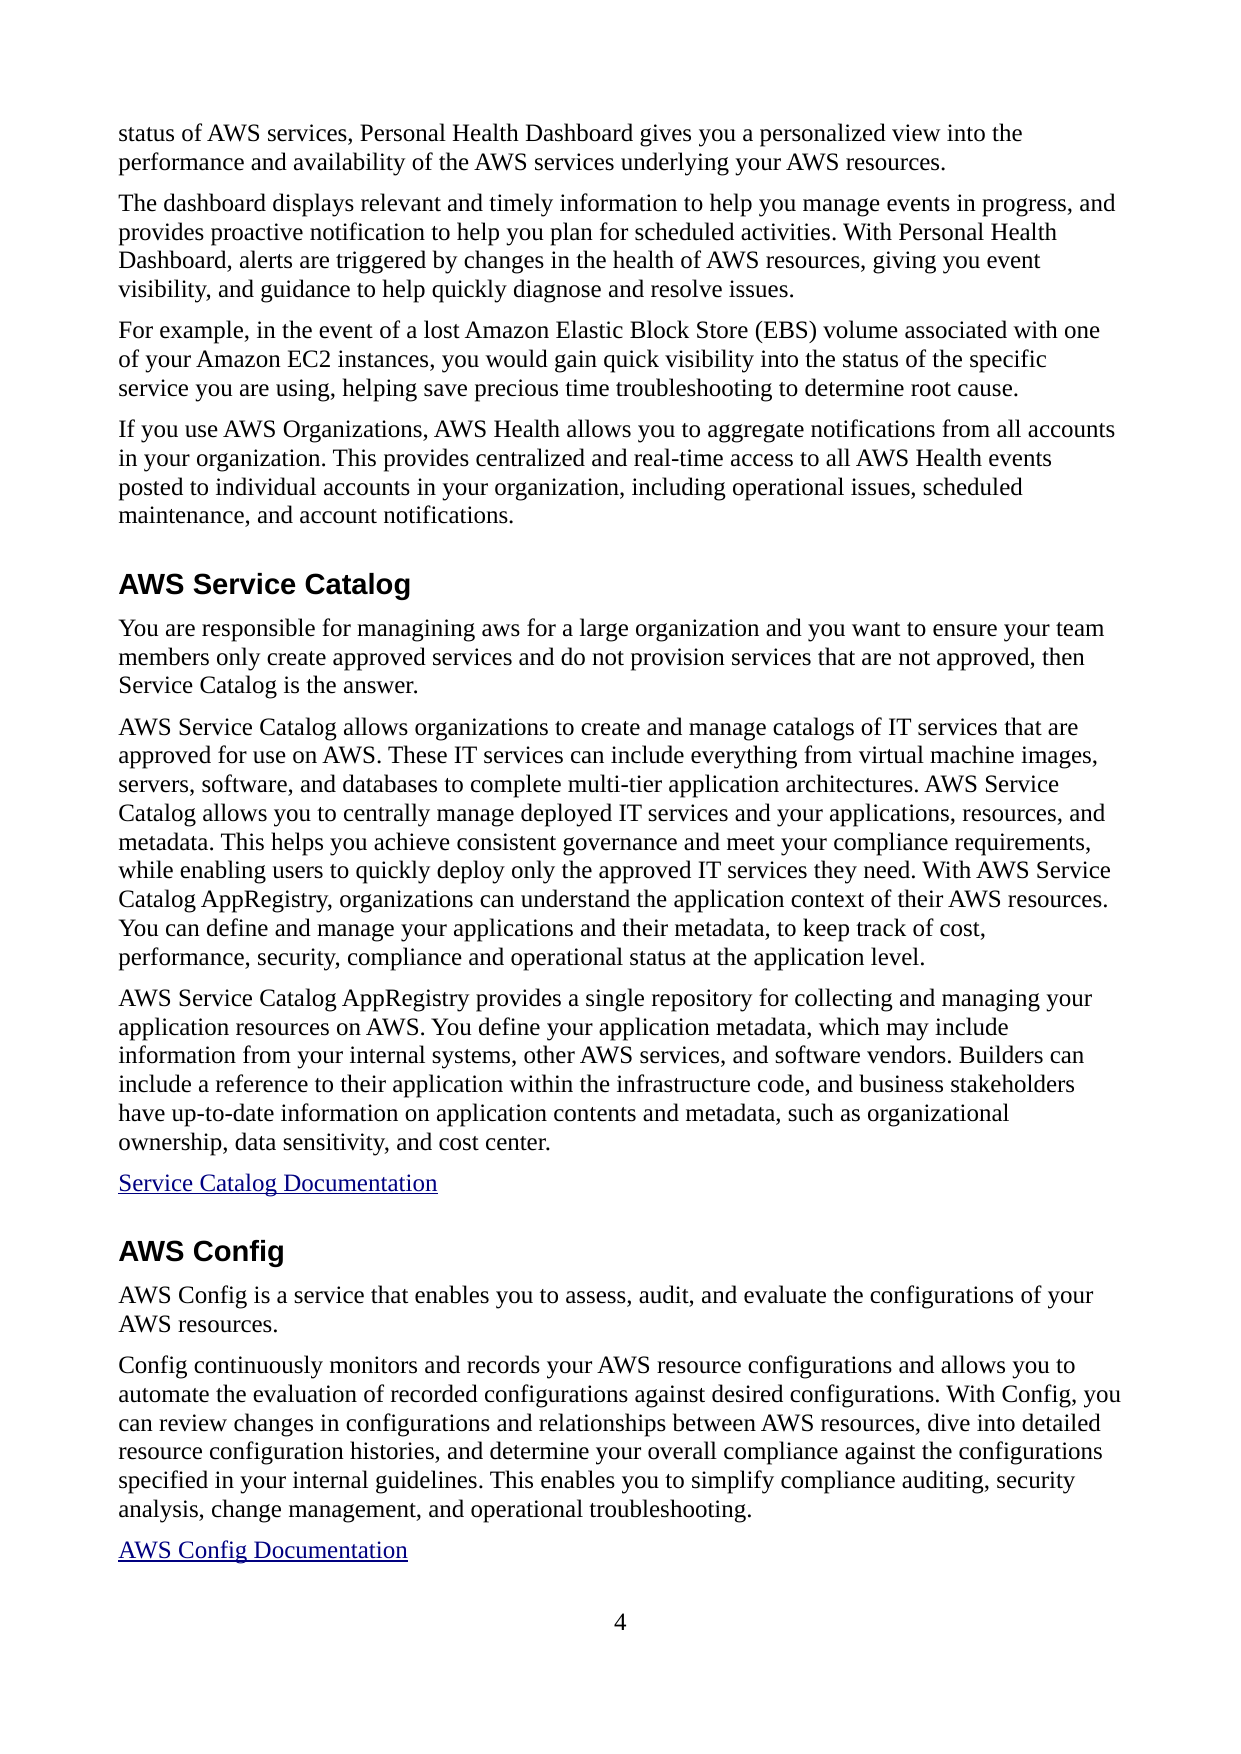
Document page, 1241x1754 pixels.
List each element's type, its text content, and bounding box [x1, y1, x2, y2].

text AWS Service Catalog allows organizations to create and manage catalogs of IT services that are approved for use on AWS. These IT services can include everything from virtual machine images, servers, software, and databases to complete multi-tier application architectures. AWS Service Catalog allows you to centrally manage deployed IT services and your applications, resources, and metadata. This helps you achieve consistent governance and meet your compliance requirements, while enabling users to quickly deploy only the approved IT services they need. With AWS Service Catalog AppRegistry, organizations can understand the application context of their AWS resources. You can define and manage your applications and their metadata, to keep track of cost, performance, security, compliance and operational status at the application level. [118, 712, 1122, 970]
text Service Catalog Documentation [118, 1168, 1122, 1197]
text AWS Service Catalog AppRegistry provides a single repository for collecting and managing your application resources on AWS. You define your application metadata, which may include information from your internal systems, other AWS services, and software vendors. Builders can include a reference to their application within the infrastructure code, and business stakeholders have up-to-date information on application contents and metadata, such as organizational ownership, data sensitivity, and cost center. [118, 983, 1122, 1155]
text The dashboard displays relevant and timely information to help you manage events in progress, and provides proactive notification to help you plan for scheduled activities. With Personal Health Dashboard, alerts are triggered by changes in the health of AWS resources, giving you event visibility, and guidance to help quickly diagnose and resolve issues. [118, 188, 1122, 303]
text AWS Config is a service that enables you to assess, audit, and evaluate the configurations of your AWS resources. [118, 1280, 1122, 1338]
subtitle AWS Config [118, 1234, 1122, 1268]
text For example, in the event of a lost Amazon Elastic Block Store (EBS) volume associated with one of your Amazon EC2 instances, you would gain quick visibility into the status of the specific service you are using, helping save precious time troubleshooting to determine root cause. [118, 316, 1122, 402]
text Config continuously monitors and records your AWS resource configurations and allows you to automate the evaluation of recorded configurations against desired configurations. With Config, you can review changes in configurations and relationships between AWS resources, dive into detailed resource configuration histories, and determine your overall compliance against the configurations specified in your internal guidelines. This enables you to simplify compliance auditing, security analysis, change management, and operational troubleshooting. [118, 1350, 1122, 1523]
text AWS Config Documentation [118, 1535, 1122, 1564]
text status of AWS services, Personal Health Dashboard gives you a personalized view into the performance and availability of the AWS services underlying your AWS resources. [118, 118, 1122, 176]
subtitle AWS Service Catalog [118, 567, 1122, 600]
text If you use AWS Organizations, AWS Health allows you to aggregate notifications from all accounts in your organization. This provides centralized and real-time access to all AWS Health events posted to individual accounts in your organization, including operational issues, scheduled maintenance, and account notifications. [118, 414, 1122, 529]
text You are responsible for managining aws for a large organization and you want to ensure your team members only create approved services and do not provision services that are not approved, then Service Catalog is the answer. [118, 613, 1122, 699]
